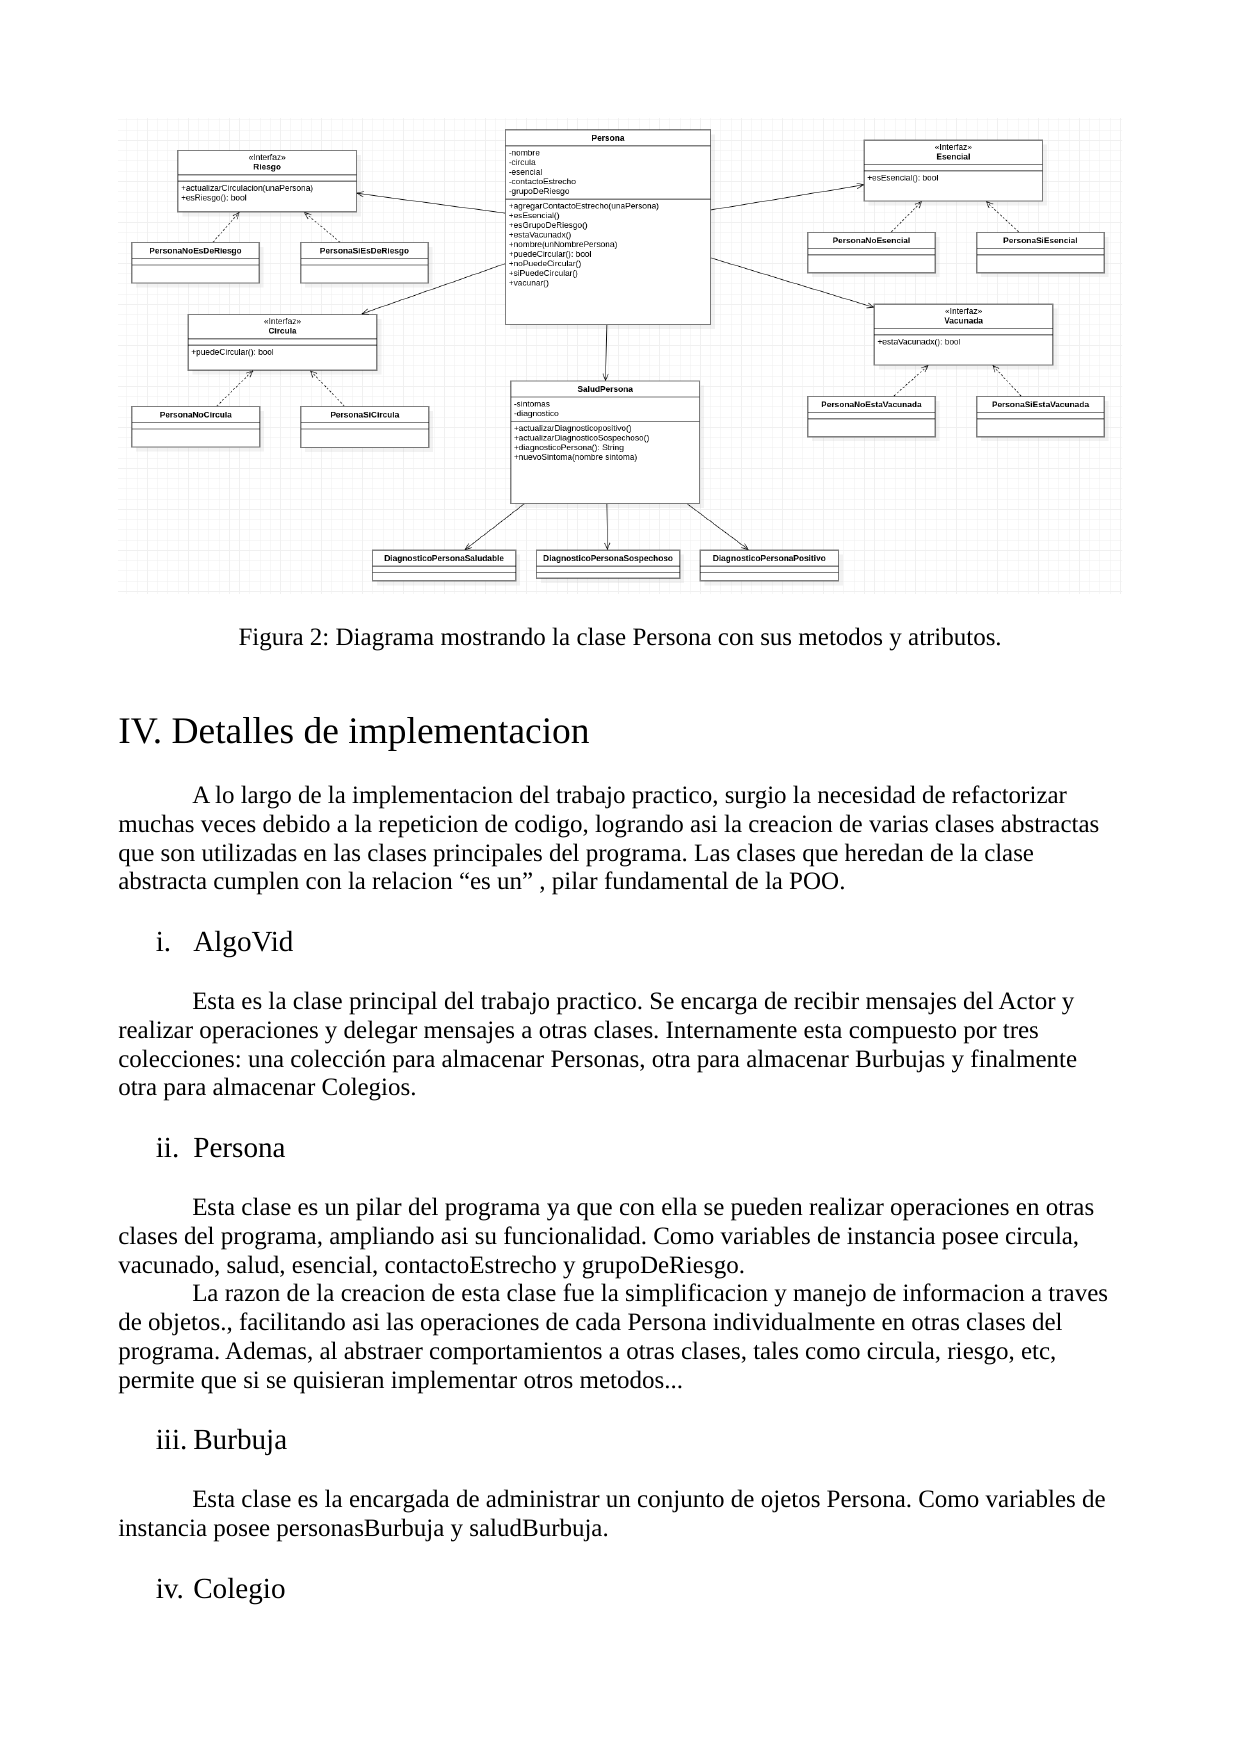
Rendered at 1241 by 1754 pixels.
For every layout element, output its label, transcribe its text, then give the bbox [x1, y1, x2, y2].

text Figura 2: Diagrama mostrando la clase Persona con sus metodos y atributos. [118, 622, 1122, 651]
text La razon de la creacion de esta clase fue la simplificacion y manejo de informacion a traves de objetos., facilitando asi las operaciones de cada Persona individualmente en otras clases del programa. Ademas, al abstraer comportamientos a otras clases, tales como circula, riesgo, etc, permite que si se quisieran implementar otros metodos... [118, 1278, 1122, 1393]
picture [118, 118, 1123, 594]
list Persona [156, 1130, 1122, 1163]
text Esta clase es un pilar del programa ya que con ella se pueden realizar operaciones en otras clases del programa, ampliando asi su funcionalidad. Como variables de instancia posee circula, vacunado, salud, esencial, contactoEstrecho y grupoDeRiesgo. [118, 1192, 1122, 1278]
text Esta es la clase principal del trabajo practico. Se encarga de recibir mensajes del Actor y realizar operaciones y delegar mensajes a otras clases. Internamente esta compuesto por tres colecciones: una colección para almacenar Personas, otra para almacenar Burbujas y finalmente otra para almacenar Colegios. [118, 986, 1122, 1101]
list AlgoVid [156, 924, 1122, 957]
list Colegio [156, 1571, 1122, 1604]
list Burbuja [156, 1422, 1122, 1456]
text Esta clase es la encargada de administrar un conjunto de ojetos Persona. Como variables de instancia posee personasBurbuja y saludBurbuja. [118, 1484, 1122, 1542]
text IV. Detalles de implementacion [118, 708, 1122, 751]
text A lo largo de la implementacion del trabajo practico, surgio la necesidad de refactorizar muchas veces debido a la repeticion de codigo, logrando asi la creacion de varias clases abstractas que son utilizadas en las clases principales del programa. Las clases que heredan de la clase abstracta cumplen con la relacion “es un” , pilar fundamental de la POO. [118, 780, 1122, 895]
